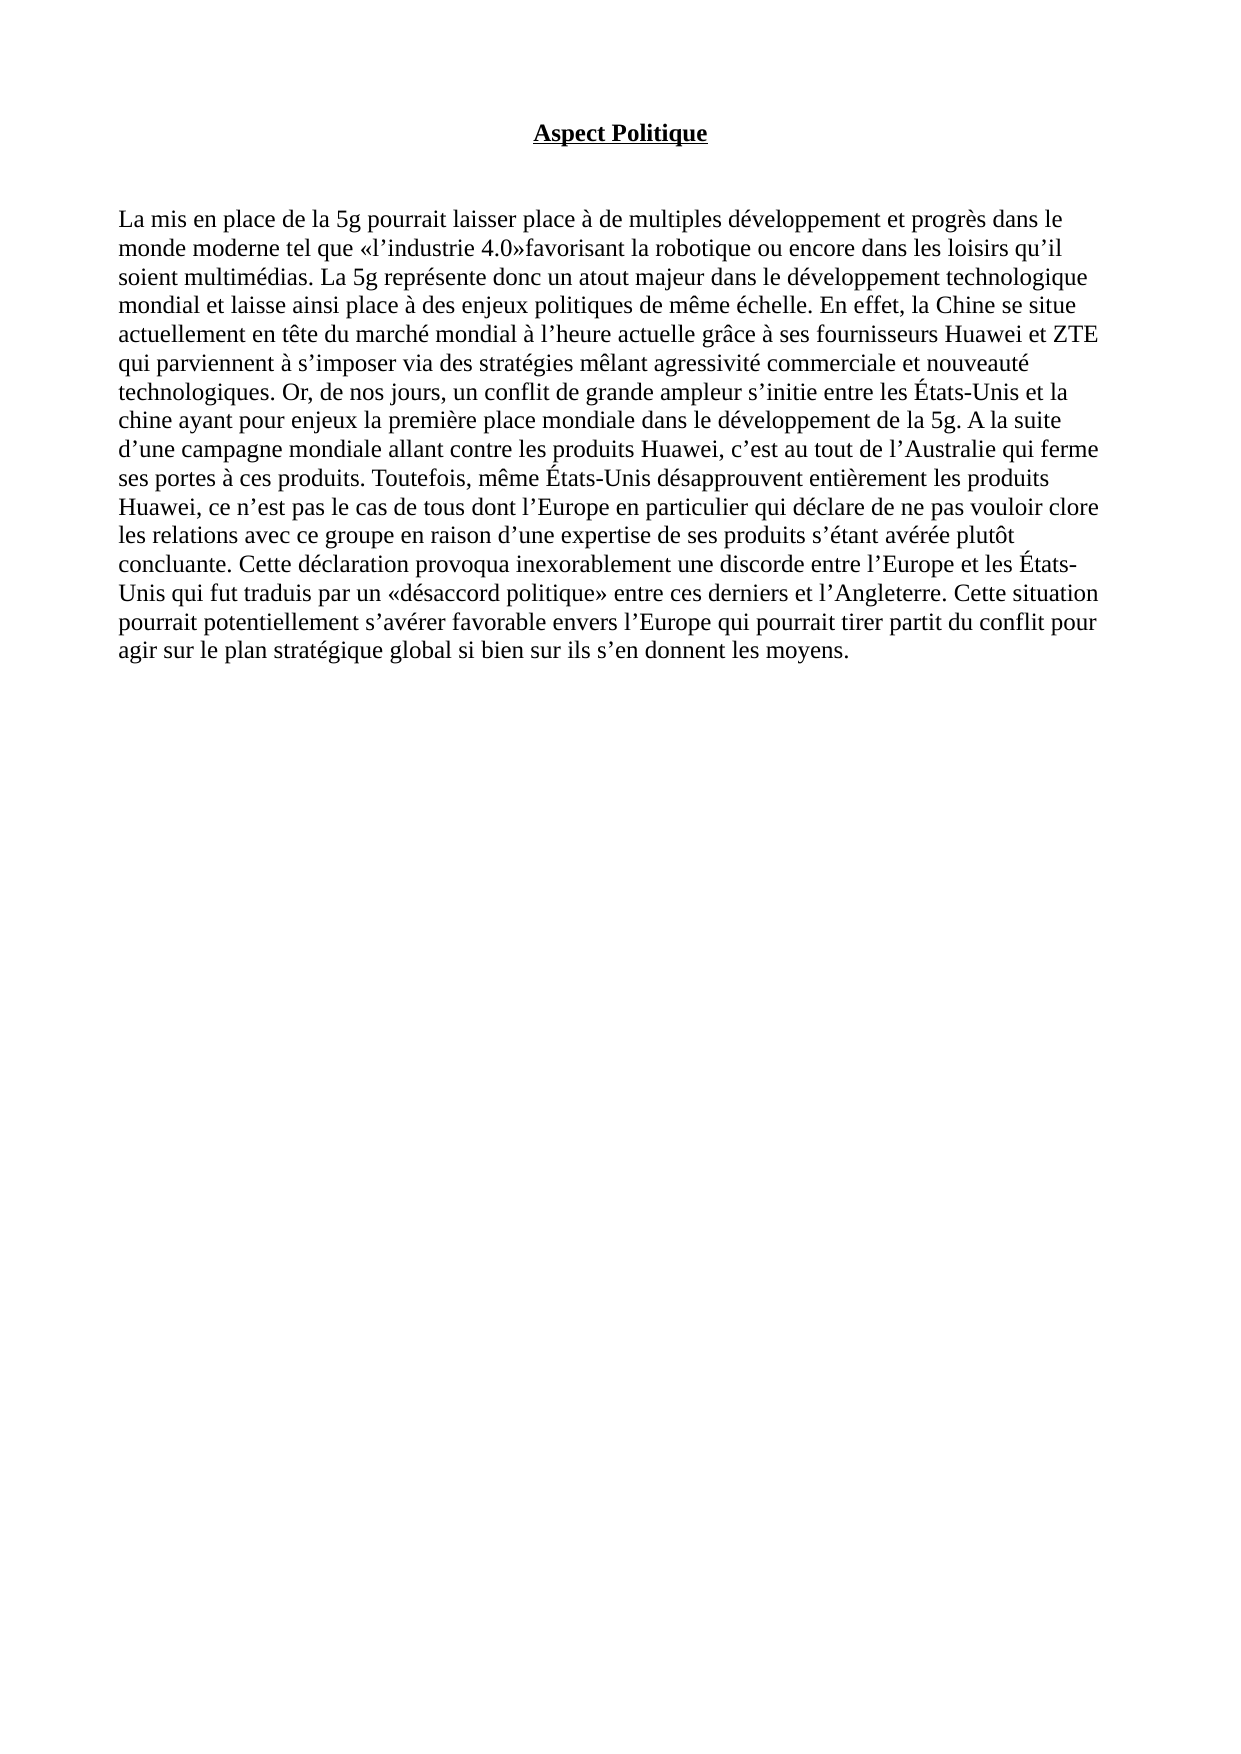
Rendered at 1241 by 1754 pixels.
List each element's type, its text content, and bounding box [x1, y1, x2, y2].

text Aspect Politique [118, 118, 1122, 147]
text La mis en place de la 5g pourrait laisser place à de multiples développement et progrès dans le monde moderne tel que «l’industrie 4.0»favorisant la robotique ou encore dans les loisirs qu’il soient multimédias. La 5g représente donc un atout majeur dans le développement technologique mondial et laisse ainsi place à des enjeux politiques de même échelle. En effet, la Chine se situe actuellement en tête du marché mondial à l’heure actuelle grâce à ses fournisseurs Huawei et ZTE qui parviennent à s’imposer via des stratégies mêlant agressivité commerciale et nouveauté technologiques. Or, de nos jours, un conflit de grande ampleur s’initie entre les États-Unis et la chine ayant pour enjeux la première place mondiale dans le développement de la 5g. A la suite d’une campagne mondiale allant contre les produits Huawei, c’est au tout de l’Australie qui ferme ses portes à ces produits. Toutefois, même États-Unis désapprouvent entièrement les produits Huawei, ce n’est pas le cas de tous dont l’Europe en particulier qui déclare de ne pas vouloir clore les relations avec ce groupe en raison d’une expertise de ses produits s’étant avérée plutôt concluante. Cette déclaration provoqua inexorablement une discorde entre l’Europe et les États-Unis qui fut traduis par un «désaccord politique» entre ces derniers et l’Angleterre. Cette situation pourrait potentiellement s’avérer favorable envers l’Europe qui pourrait tirer partit du conflit pour agir sur le plan stratégique global si bien sur ils s’en donnent les moyens. [118, 204, 1122, 664]
